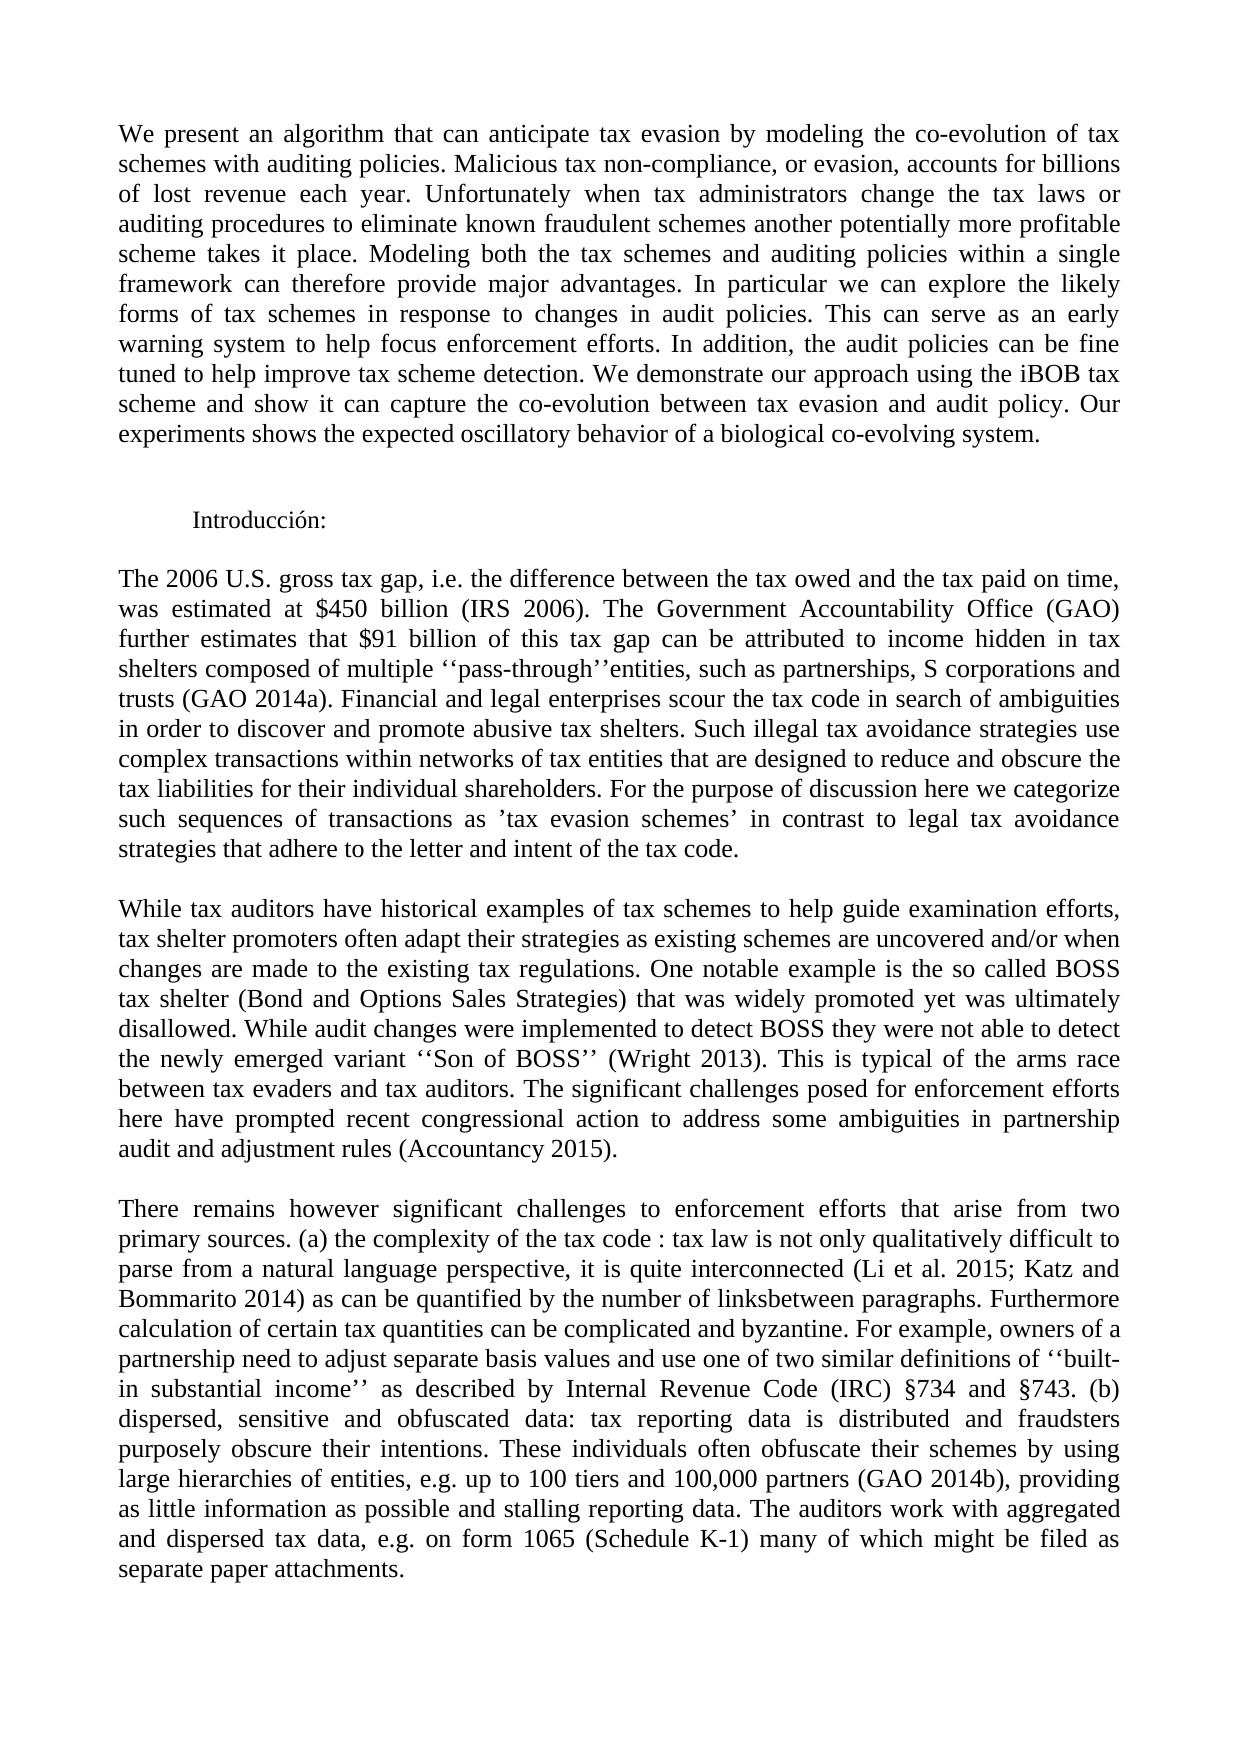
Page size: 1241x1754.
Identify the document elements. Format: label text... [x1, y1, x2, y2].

text The 2006 U.S. gross tax gap, i.e. the difference between the tax owed and the tax paid on time, was estimated at $450 billion (IRS 2006). The Government Accountability Office (GAO) further estimates that $91 billion of this tax gap can be attributed to income hidden in tax shelters composed of multiple ‘‘pass-through’’entities, such as partnerships, S corporations and trusts (GAO 2014a). Financial and legal enterprises scour the tax code in search of ambiguities in order to discover and promote abusive tax shelters. Such illegal tax avoidance strategies use complex transactions within networks of tax entities that are designed to reduce and obscure the tax liabilities for their individual shareholders. For the purpose of discussion here we categorize such sequences of transactions as ’tax evasion schemes’ in contrast to legal tax avoidance strategies that adhere to the letter and intent of the tax code. [118, 563, 1122, 863]
text While tax auditors have historical examples of tax schemes to help guide examination efforts, tax shelter promoters often adapt their strategies as existing schemes are uncovered and/or when changes are made to the existing tax regulations. One notable example is the so called BOSS tax shelter (Bond and Options Sales Strategies) that was widely promoted yet was ultimately disallowed. While audit changes were implemented to detect BOSS they were not able to detect the newly emerged variant ‘‘Son of BOSS’’ (Wright 2013). This is typical of the arms race between tax evaders and tax auditors. The significant challenges posed for enforcement efforts here have prompted recent congressional action to address some ambiguities in partnership audit and adjustment rules (Accountancy 2015). [118, 893, 1122, 1163]
text We present an algorithm that can anticipate tax evasion by modeling the co-evolution of tax schemes with auditing policies. Malicious tax non-compliance, or evasion, accounts for billions of lost revenue each year. Unfortunately when tax administrators change the tax laws or auditing procedures to eliminate known fraudulent schemes another potentially more profitable scheme takes it place. Modeling both the tax schemes and auditing policies within a single framework can therefore provide major advantages. In particular we can explore the likely forms of tax schemes in response to changes in audit policies. This can serve as an early warning system to help focus enforcement efforts. In addition, the audit policies can be fine tuned to help improve tax scheme detection. We demonstrate our approach using the iBOB tax scheme and show it can capture the co-evolution between tax evasion and audit policy. Our experiments shows the expected oscillatory behavior of a biological co-evolving system. [118, 118, 1122, 448]
text Introducción: [118, 506, 1122, 534]
text There remains however significant challenges to enforcement efforts that arise from two primary sources. (a) the complexity of the tax code : tax law is not only qualitatively difficult to parse from a natural language perspective, it is quite interconnected (Li et al. 2015; Katz and Bommarito 2014) as can be quantified by the number of linksbetween paragraphs. Furthermore calculation of certain tax quantities can be complicated and byzantine. For example, owners of a partnership need to adjust separate basis values and use one of two similar definitions of ‘‘built-in substantial income’’ as described by Internal Revenue Code (IRC) §734 and §743. (b) dispersed, sensitive and obfuscated data: tax reporting data is distributed and fraudsters purposely obscure their intentions. These individuals often obfuscate their schemes by using large hierarchies of entities, e.g. up to 100 tiers and 100,000 partners (GAO 2014b), providing as little information as possible and stalling reporting data. The auditors work with aggregated and dispersed tax data, e.g. on form 1065 (Schedule K-1) many of which might be filed as separate paper attachments. [118, 1193, 1122, 1583]
